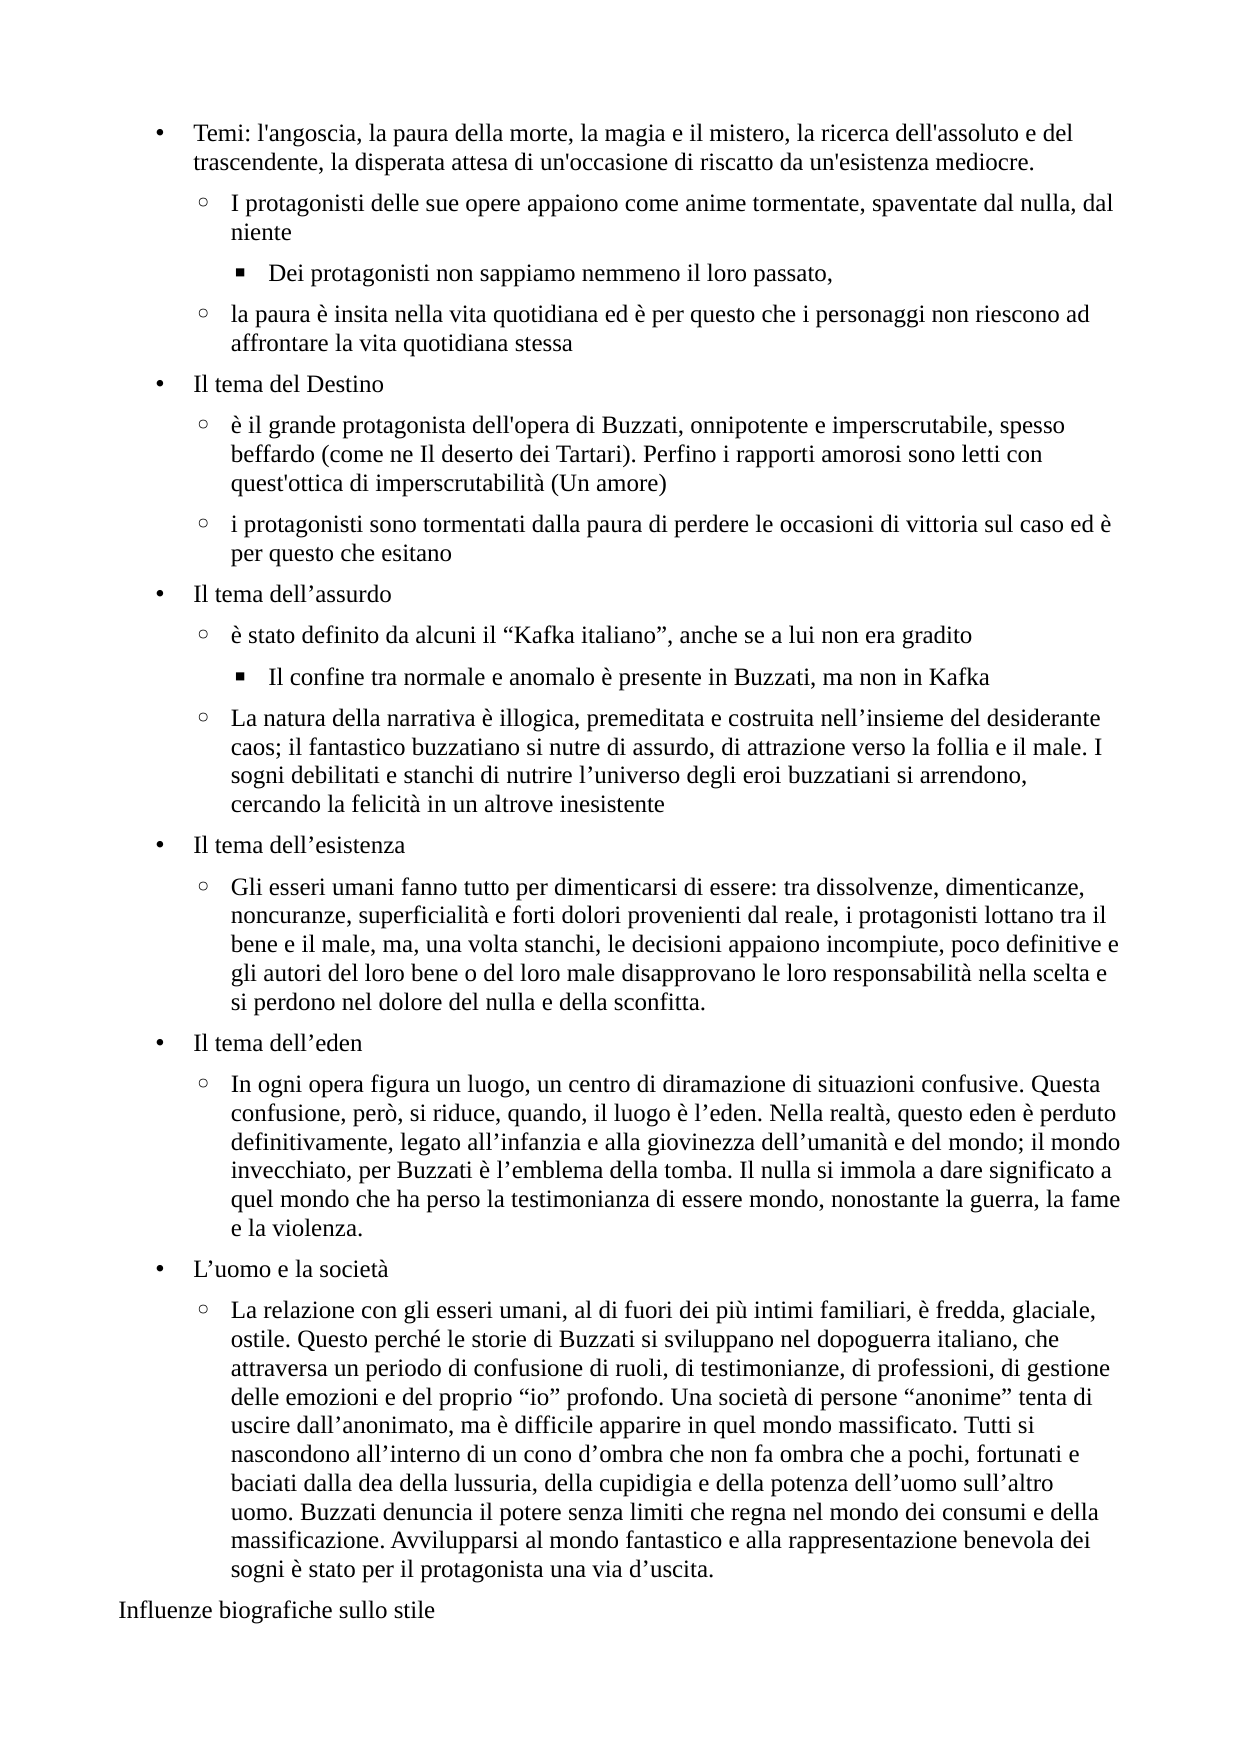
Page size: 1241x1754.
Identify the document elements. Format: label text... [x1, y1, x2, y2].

list L’uomo e la società [156, 1254, 1122, 1283]
list In ogni opera figura un luogo, un centro di diramazione di situazioni confusive. Questa confusione, però, si riduce, quando, il luogo è l’eden. Nella realtà, questo eden è perduto definitivamente, legato all’infanzia e alla giovinezza dell’umanità e del mondo; il mondo invecchiato, per Buzzati è l’emblema della tomba. Il nulla si immola a dare significato a quel mondo che ha perso la testimonianza di essere mondo, nonostante la guerra, la fame e la violenza. [193, 1069, 1122, 1242]
list I protagonisti delle sue opere appaiono come anime tormentate, spaventate dal nulla, dal niente [193, 188, 1122, 246]
list Il tema dell’esistenza [156, 831, 1122, 859]
list Il confine tra normale e anomalo è presente in Buzzati, ma non in Kafka [231, 662, 1122, 691]
list la paura è insita nella vita quotidiana ed è per questo che i personaggi non riescono ad affrontare la vita quotidiana stessa [193, 299, 1122, 357]
list Il tema dell’assurdo [156, 579, 1122, 608]
list è il grande protagonista dell'opera di Buzzati, onnipotente e imperscrutabile, spesso beffardo (come ne Il deserto dei Tartari). Perfino i rapporti amorosi sono letti con quest'ottica di imperscrutabilità (Un amore) [193, 411, 1122, 497]
list i protagonisti sono tormentati dalla paura di perdere le occasioni di vittoria sul caso ed è per questo che esitano [193, 509, 1122, 567]
list è stato definito da alcuni il “Kafka italiano”, anche se a lui non era gradito [193, 621, 1122, 649]
list La natura della narrativa è illogica, premeditata e costruita nell’insieme del desiderante caos; il fantastico buzzatiano si nutre di assurdo, di attrazione verso la follia e il male. I sogni debilitati e stanchi di nutrire l’universo degli eroi buzzatiani si arrendono, cercando la felicità in un altrove inesistente [193, 703, 1122, 818]
list La relazione con gli esseri umani, al di fuori dei più intimi familiari, è fredda, glaciale, ostile. Questo perché le storie di Buzzati si sviluppano nel dopoguerra italiano, che attraversa un periodo di confusione di ruoli, di testimonianze, di professioni, di gestione delle emozioni e del proprio “io” profondo. Una società di persone “anonime” tenta di uscire dall’anonimato, ma è difficile apparire in quel mondo massificato. Tutti si nascondono all’interno di un cono d’ombra che non fa ombra che a pochi, fortunati e baciati dalla dea della lussuria, della cupidigia e della potenza dell’uomo sull’altro uomo. Buzzati denuncia il potere senza limiti che regna nel mondo dei consumi e della massificazione. Avvilupparsi al mondo fantastico e alla rappresentazione benevola dei sogni è stato per il protagonista una via d’uscita. [193, 1296, 1122, 1583]
list Dei protagonisti non sappiamo nemmeno il loro passato, [231, 258, 1122, 287]
text Influenze biografiche sullo stile [118, 1596, 1122, 1624]
list Temi: l'angoscia, la paura della morte, la magia e il mistero, la ricerca dell'assoluto e del trascendente, la disperata attesa di un'occasione di riscatto da un'esistenza mediocre. [156, 118, 1122, 176]
list Il tema dell’eden [156, 1028, 1122, 1057]
list Gli esseri umani fanno tutto per dimenticarsi di essere: tra dissolvenze, dimenticanze, noncuranze, superficialità e forti dolori provenienti dal reale, i protagonisti lottano tra il bene e il male, ma, una volta stanchi, le decisioni appaiono incompiute, poco definitive e gli autori del loro bene o del loro male disapprovano le loro responsabilità nella scelta e si perdono nel dolore del nulla e della sconfitta. [193, 872, 1122, 1016]
list Il tema del Destino [156, 369, 1122, 398]
